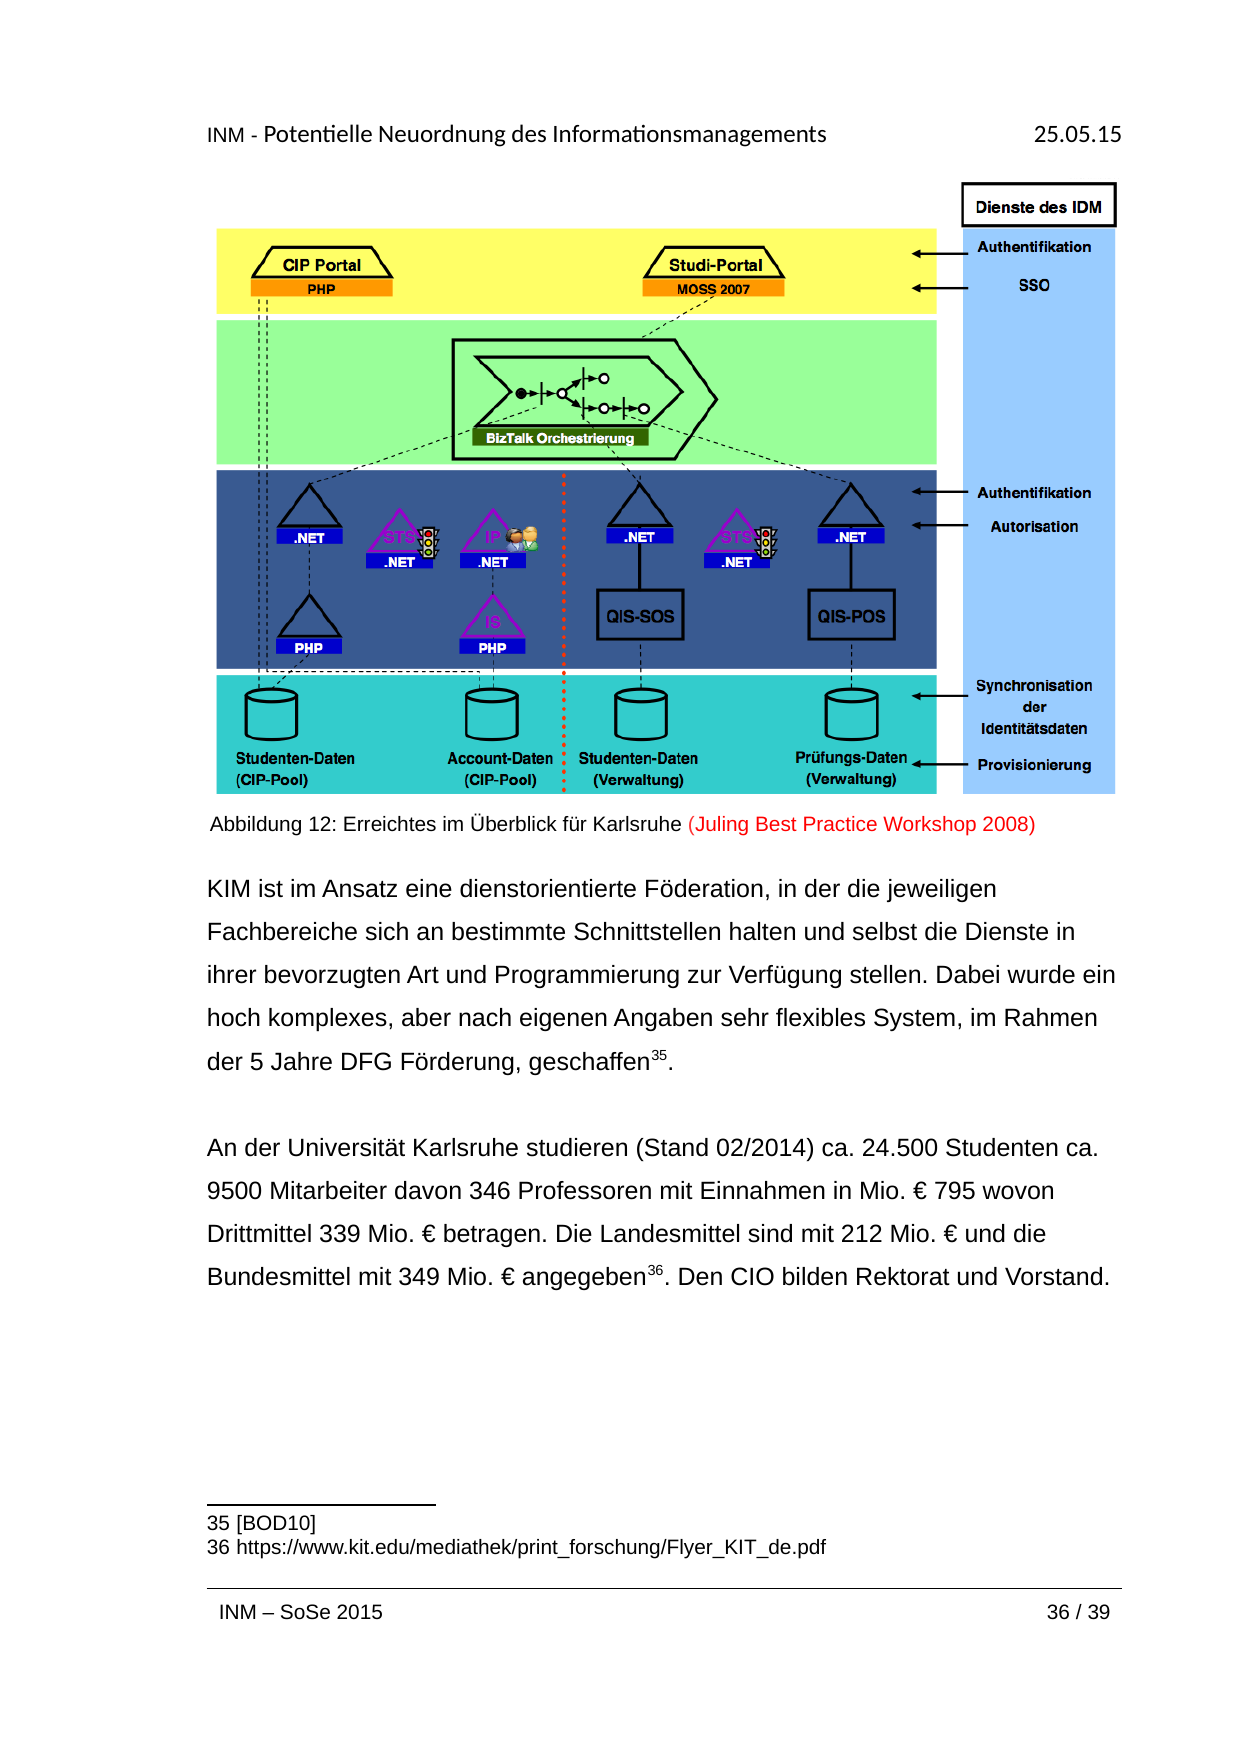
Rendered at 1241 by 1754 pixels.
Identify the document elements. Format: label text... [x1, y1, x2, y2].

text [BOD10] [207, 1511, 1122, 1535]
text KIM ist im Ansatz eine dienstorientierte Föderation, in der die jeweiligen Fachbereiche sich an bestimmte Schnittstellen halten und selbst die Dienste in ihrer bevorzugten Art und Programmierung zur Verfügung stellen. Dabei wurde ein hoch komplexes, aber nach eigenen Angaben sehr flexibles System, im Rahmen der 5 Jahre DFG Förderung, geschaffen. [207, 874, 1122, 1075]
text An der Universität Karlsruhe studieren (Stand 02/2014) ca. 24.500 Studenten ca. 9500 Mitarbeiter davon 346 Professoren mit Einnahmen in Mio. € 795 wovon Drittmittel 339 Mio. € betragen. Die Landesmittel sind mit 212 Mio. € und die Bundesmittel mit 349 Mio. € angegeben. Den CIO bilden Rektorat und Vorstand. [207, 1133, 1122, 1291]
picture [209, 178, 1120, 795]
text https://www.kit.edu/mediathek/print_forschung/Flyer_KIT_de.pdf [207, 1535, 1122, 1559]
text Abbildung 12: Erreichtes im Überblick für Karlsruhe (Juling Best Practice Workshop 2008) [209, 795, 1119, 836]
